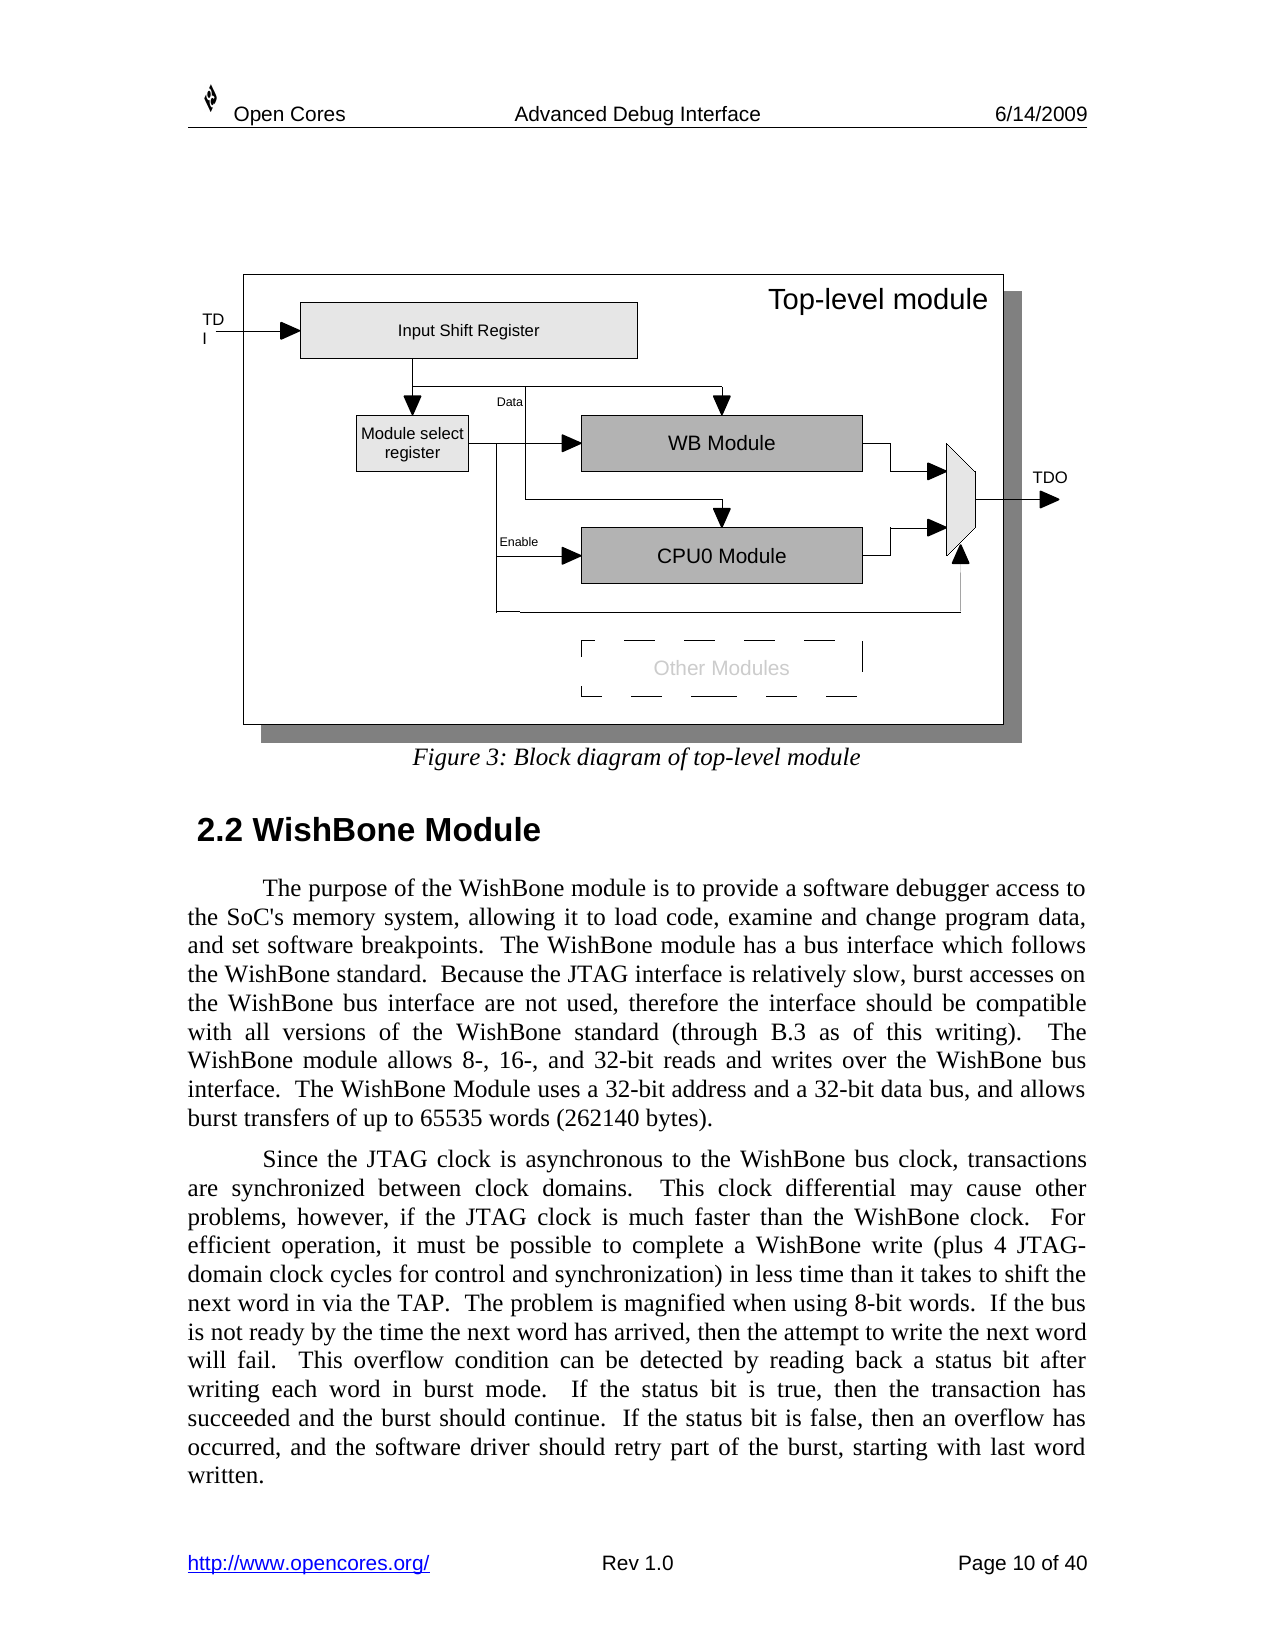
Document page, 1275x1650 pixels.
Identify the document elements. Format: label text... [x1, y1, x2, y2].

text Figure 3: Block diagram of top-level module [187, 287, 1088, 771]
subtitle [187, 262, 1088, 287]
text The purpose of the WishBone module is to provide a software debugger access to the SoC's memory system, allowing it to load code, examine and change program data, and set software breakpoints. The WishBone module has a bus interface which follows the WishBone standard. Because the JTAG interface is relatively slow, burst accesses on the WishBone bus interface are not used, therefore the interface should be compatible with all versions of the WishBone standard (through B.3 as of this writing). The WishBone module allows 8-, 16-, and 32-bit reads and writes over the WishBone bus interface. The WishBone Module uses a 32-bit address and a 32-bit data bus, and allows burst transfers of up to 65535 words (262140 bytes). [187, 873, 1087, 1132]
text Since the JTAG clock is asynchronous to the WishBone bus clock, transactions are synchronized between clock domains. This clock differential may cause other problems, however, if the JTAG clock is much faster than the WishBone clock. For efficient operation, it must be possible to complete a WishBone write (plus 4 JTAG-domain clock cycles for control and synchronization) in less time than it takes to shift the next word in via the TAP. The problem is magnified when using 8-bit words. If the bus is not ready by the time the next word has arrived, then the attempt to write the next word will fail. This overflow condition can be detected by reading back a status bit after writing each word in burst mode. If the status bit is true, then the transaction has succeeded and the burst should continue. If the status bit is false, then an overflow has occurred, and the software driver should retry part of the burst, starting with last word written. [187, 1144, 1087, 1489]
subtitle WishBone Module [187, 771, 1088, 848]
